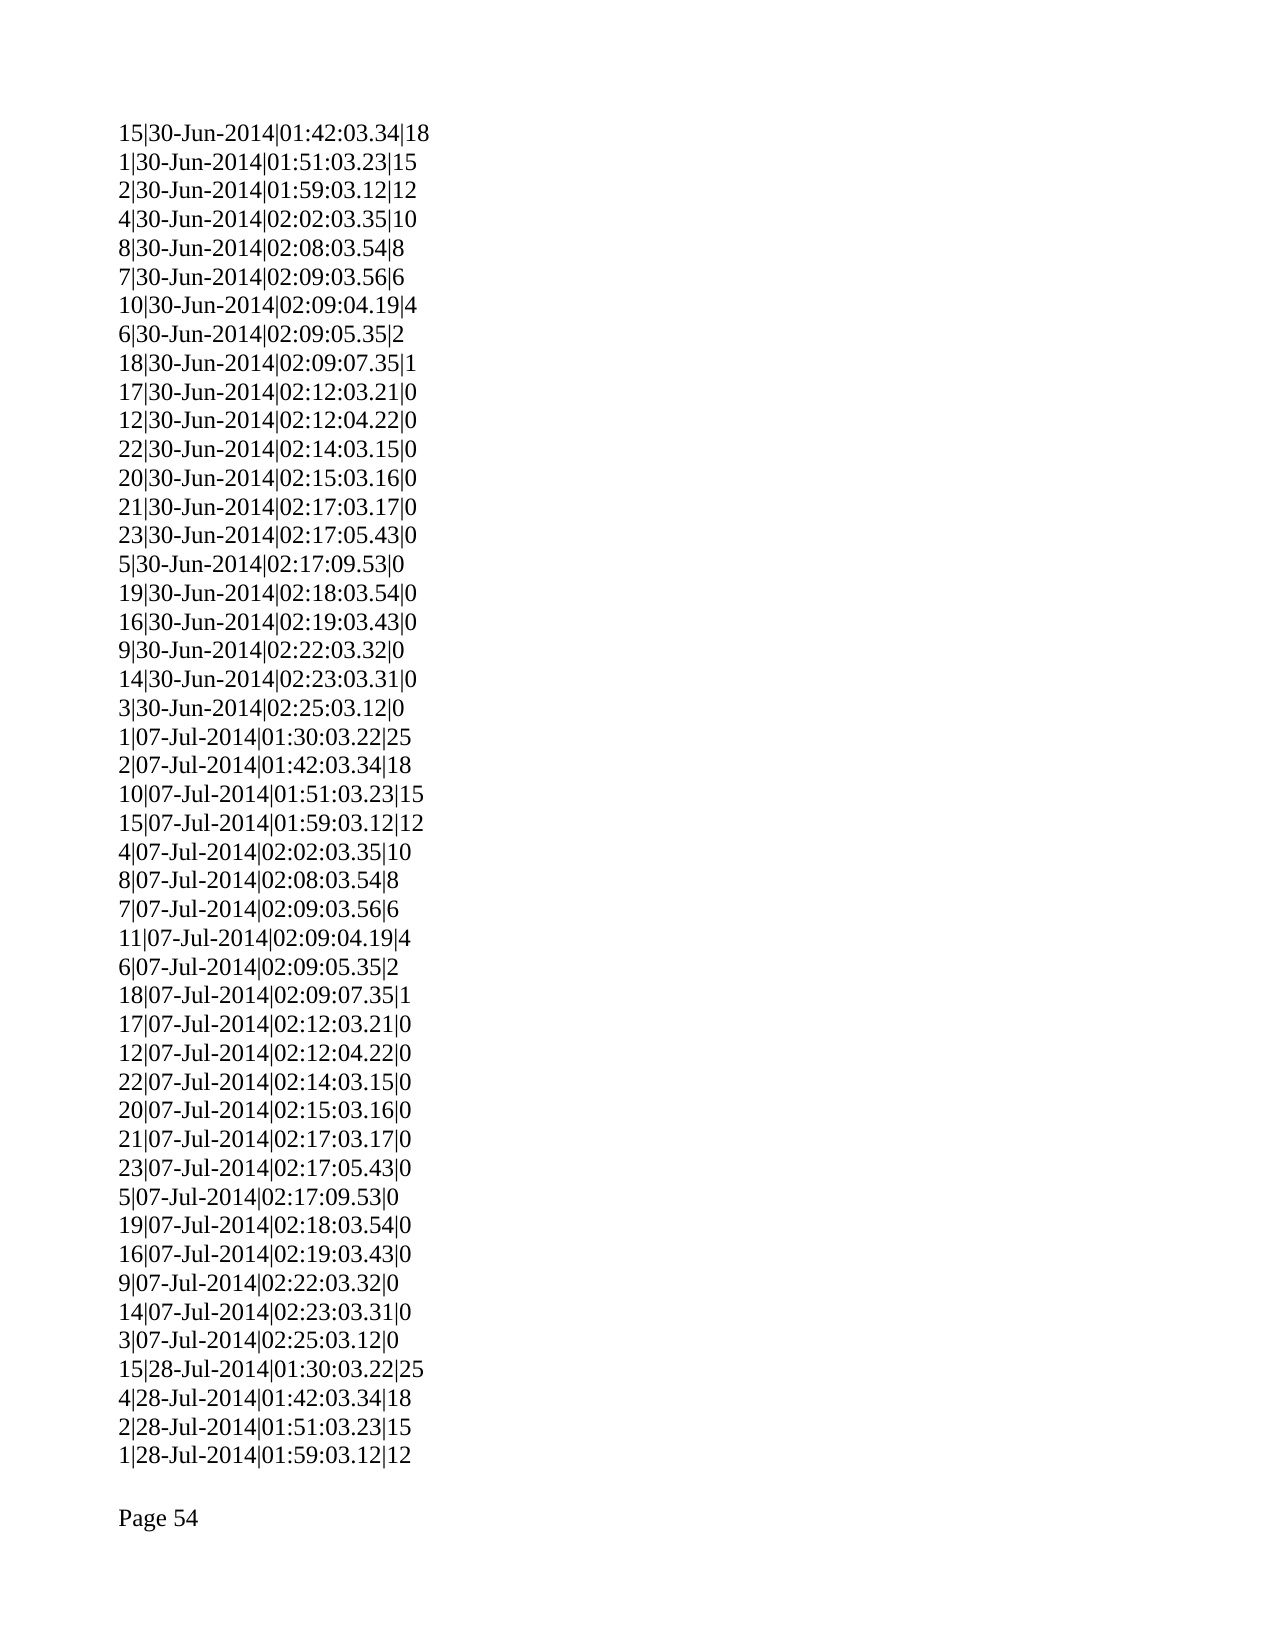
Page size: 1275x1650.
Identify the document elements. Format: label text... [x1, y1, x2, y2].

text 9|30-Jun-2014|02:22:03.32|0 [118, 636, 1157, 664]
text 3|07-Jul-2014|02:25:03.12|0 [118, 1326, 1157, 1354]
text 16|30-Jun-2014|02:19:03.43|0 [118, 607, 1157, 636]
text 22|07-Jul-2014|02:14:03.15|0 [118, 1067, 1157, 1096]
text 9|07-Jul-2014|02:22:03.32|0 [118, 1268, 1157, 1297]
text 20|07-Jul-2014|02:15:03.16|0 [118, 1096, 1157, 1124]
text 17|07-Jul-2014|02:12:03.21|0 [118, 1009, 1157, 1038]
text 5|30-Jun-2014|02:17:09.53|0 [118, 549, 1157, 578]
text 8|07-Jul-2014|02:08:03.54|8 [118, 866, 1157, 894]
text 19|30-Jun-2014|02:18:03.54|0 [118, 578, 1157, 607]
text 3|30-Jun-2014|02:25:03.12|0 [118, 693, 1157, 722]
text 20|30-Jun-2014|02:15:03.16|0 [118, 463, 1157, 492]
text 19|07-Jul-2014|02:18:03.54|0 [118, 1211, 1157, 1239]
text 18|30-Jun-2014|02:09:07.35|1 [118, 348, 1157, 377]
text 7|07-Jul-2014|02:09:03.56|6 [118, 894, 1157, 923]
text 4|30-Jun-2014|02:02:03.35|10 [118, 204, 1157, 233]
text 2|30-Jun-2014|01:59:03.12|12 [118, 176, 1157, 204]
text 15|07-Jul-2014|01:59:03.12|12 [118, 808, 1157, 837]
text 4|07-Jul-2014|02:02:03.35|10 [118, 837, 1157, 866]
text 1|30-Jun-2014|01:51:03.23|15 [118, 147, 1157, 176]
text 6|30-Jun-2014|02:09:05.35|2 [118, 319, 1157, 348]
text 12|07-Jul-2014|02:12:04.22|0 [118, 1038, 1157, 1067]
text 23|30-Jun-2014|02:17:05.43|0 [118, 521, 1157, 549]
text 10|07-Jul-2014|01:51:03.23|15 [118, 779, 1157, 808]
text 12|30-Jun-2014|02:12:04.22|0 [118, 406, 1157, 434]
text 8|30-Jun-2014|02:08:03.54|8 [118, 233, 1157, 262]
text 6|07-Jul-2014|02:09:05.35|2 [118, 952, 1157, 981]
text 16|07-Jul-2014|02:19:03.43|0 [118, 1239, 1157, 1268]
text 2|07-Jul-2014|01:42:03.34|18 [118, 751, 1157, 779]
text 15|30-Jun-2014|01:42:03.34|18 [118, 118, 1157, 147]
text 10|30-Jun-2014|02:09:04.19|4 [118, 291, 1157, 319]
text 1|28-Jul-2014|01:59:03.12|12 [118, 1441, 1157, 1469]
text 23|07-Jul-2014|02:17:05.43|0 [118, 1153, 1157, 1182]
text 2|28-Jul-2014|01:51:03.23|15 [118, 1412, 1157, 1441]
text 17|30-Jun-2014|02:12:03.21|0 [118, 377, 1157, 406]
text 22|30-Jun-2014|02:14:03.15|0 [118, 434, 1157, 463]
text 11|07-Jul-2014|02:09:04.19|4 [118, 923, 1157, 952]
text 14|07-Jul-2014|02:23:03.31|0 [118, 1297, 1157, 1326]
text 7|30-Jun-2014|02:09:03.56|6 [118, 262, 1157, 291]
text 21|07-Jul-2014|02:17:03.17|0 [118, 1124, 1157, 1153]
text 1|07-Jul-2014|01:30:03.22|25 [118, 722, 1157, 751]
text 15|28-Jul-2014|01:30:03.22|25 [118, 1354, 1157, 1383]
text 18|07-Jul-2014|02:09:07.35|1 [118, 981, 1157, 1009]
text 5|07-Jul-2014|02:17:09.53|0 [118, 1182, 1157, 1211]
text 4|28-Jul-2014|01:42:03.34|18 [118, 1383, 1157, 1412]
text 14|30-Jun-2014|02:23:03.31|0 [118, 664, 1157, 693]
text 21|30-Jun-2014|02:17:03.17|0 [118, 492, 1157, 521]
